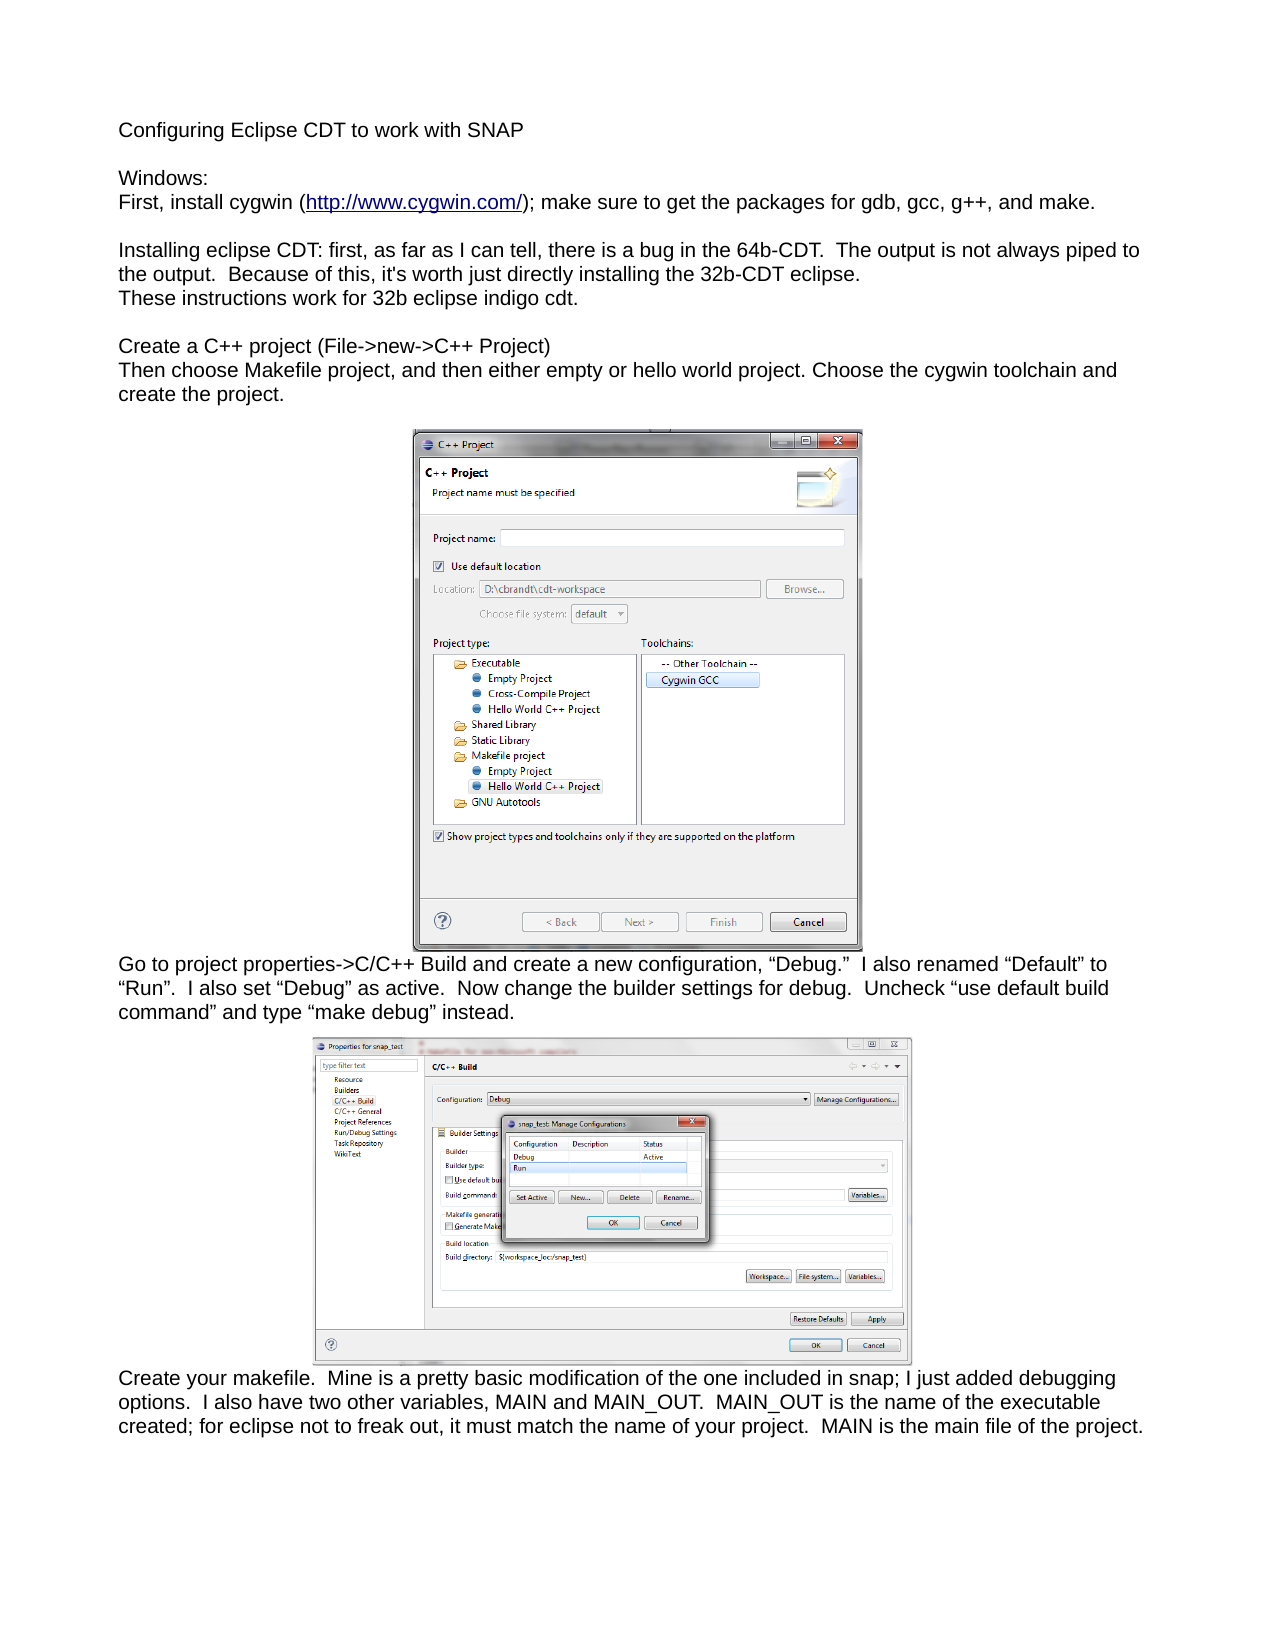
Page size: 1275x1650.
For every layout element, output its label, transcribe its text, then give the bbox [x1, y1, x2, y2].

text Configuring Eclipse CDT to work with SNAP [118, 118, 1157, 142]
text Go to project properties->C/C++ Build and create a new configuration, “Debug.” I also renamed “Default” to “Run”. I also set “Debug” as active. Now change the builder settings for debug. Uncheck “use default build command” and type “make debug” instead. [118, 429, 1157, 1023]
text Create your makefile. Mine is a pretty basic modification of the one included in snap; I just added debugging options. I also have two other variables, MAIN and MAIN_OUT. MAIN_OUT is the name of the executable created; for eclipse not to freak out, it must match the name of your project. MAIN is the main file of the project. [118, 1023, 1157, 1438]
picture [312, 1037, 913, 1366]
text Create a C++ project (File->new->C++ Project) [118, 334, 1157, 358]
text Then choose Makefile project, and then either empty or hello world project. Choose the cygwin toolchain and create the project. [118, 358, 1157, 406]
text First, install cygwin (http://www.cygwin.com/); make sure to get the packages for gdb, gcc, g++, and make. [118, 190, 1157, 214]
picture [412, 429, 863, 952]
text Windows: [118, 166, 1157, 190]
text These instructions work for 32b eclipse indigo cdt. [118, 286, 1157, 310]
text Installing eclipse CDT: first, as far as I can tell, there is a bug in the 64b-CDT. The output is not always piped to the output. Because of this, it's worth just directly installing the 32b-CDT eclipse. [118, 238, 1157, 286]
